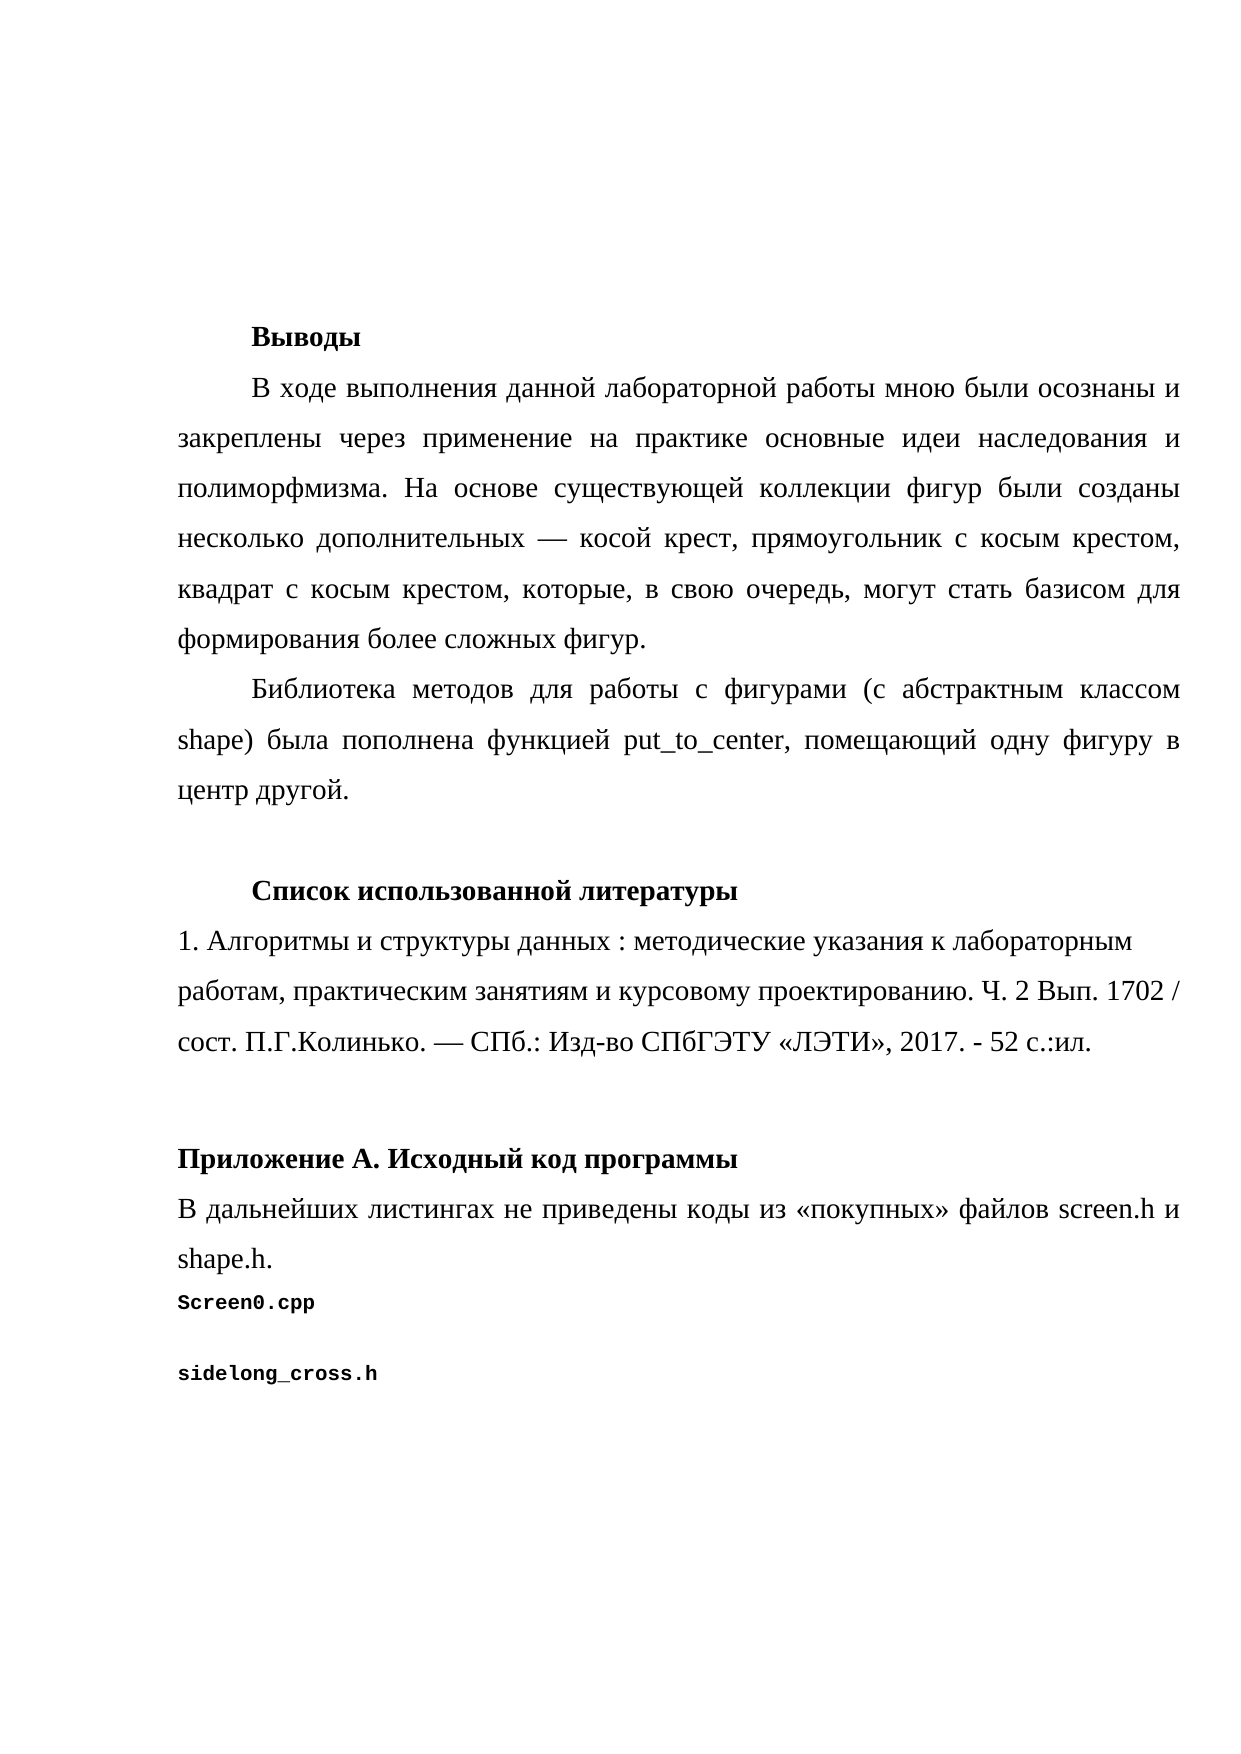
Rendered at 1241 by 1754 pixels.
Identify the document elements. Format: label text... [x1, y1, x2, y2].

text sidelong_cross.h [177, 1363, 1181, 1386]
text Screen0.cpp [177, 1292, 1181, 1316]
text Приложение А. Исходный код программы [177, 1141, 1181, 1174]
text В ходе выполнения данной лабораторной работы мною были осознаны и закреплены через применение на практике основные идеи наследования и полиморфмизма. На основе существующей коллекции фигур были созданы несколько дополнительных — косой крест, прямоугольник с косым крестом, квадрат с косым крестом, которые, в свою очередь, могут стать базисом для формирования более сложных фигур. [177, 370, 1181, 655]
text Библиотека методов для работы с фигурами (с абстрактным классом shape) была пополнена функцией put_to_center, помещающий одну фигуру в центр другой. [177, 672, 1181, 806]
text В дальнейших листингах не приведены коды из «покупных» файлов screen.h и shape.h. [177, 1191, 1181, 1275]
text Список использованной литературы [177, 873, 1181, 906]
list 1. Алгоритмы и структуры данных : методические указания к лабораторным работам, практическим занятиям и курсовому проектированию. Ч. 2 Вып. 1702 / сост. П.Г.Колинько. — СПб.: Изд-во СПбГЭТУ «ЛЭТИ», 2017. - 52 с.:ил. [177, 923, 1181, 1057]
text Выводы [251, 319, 1181, 353]
